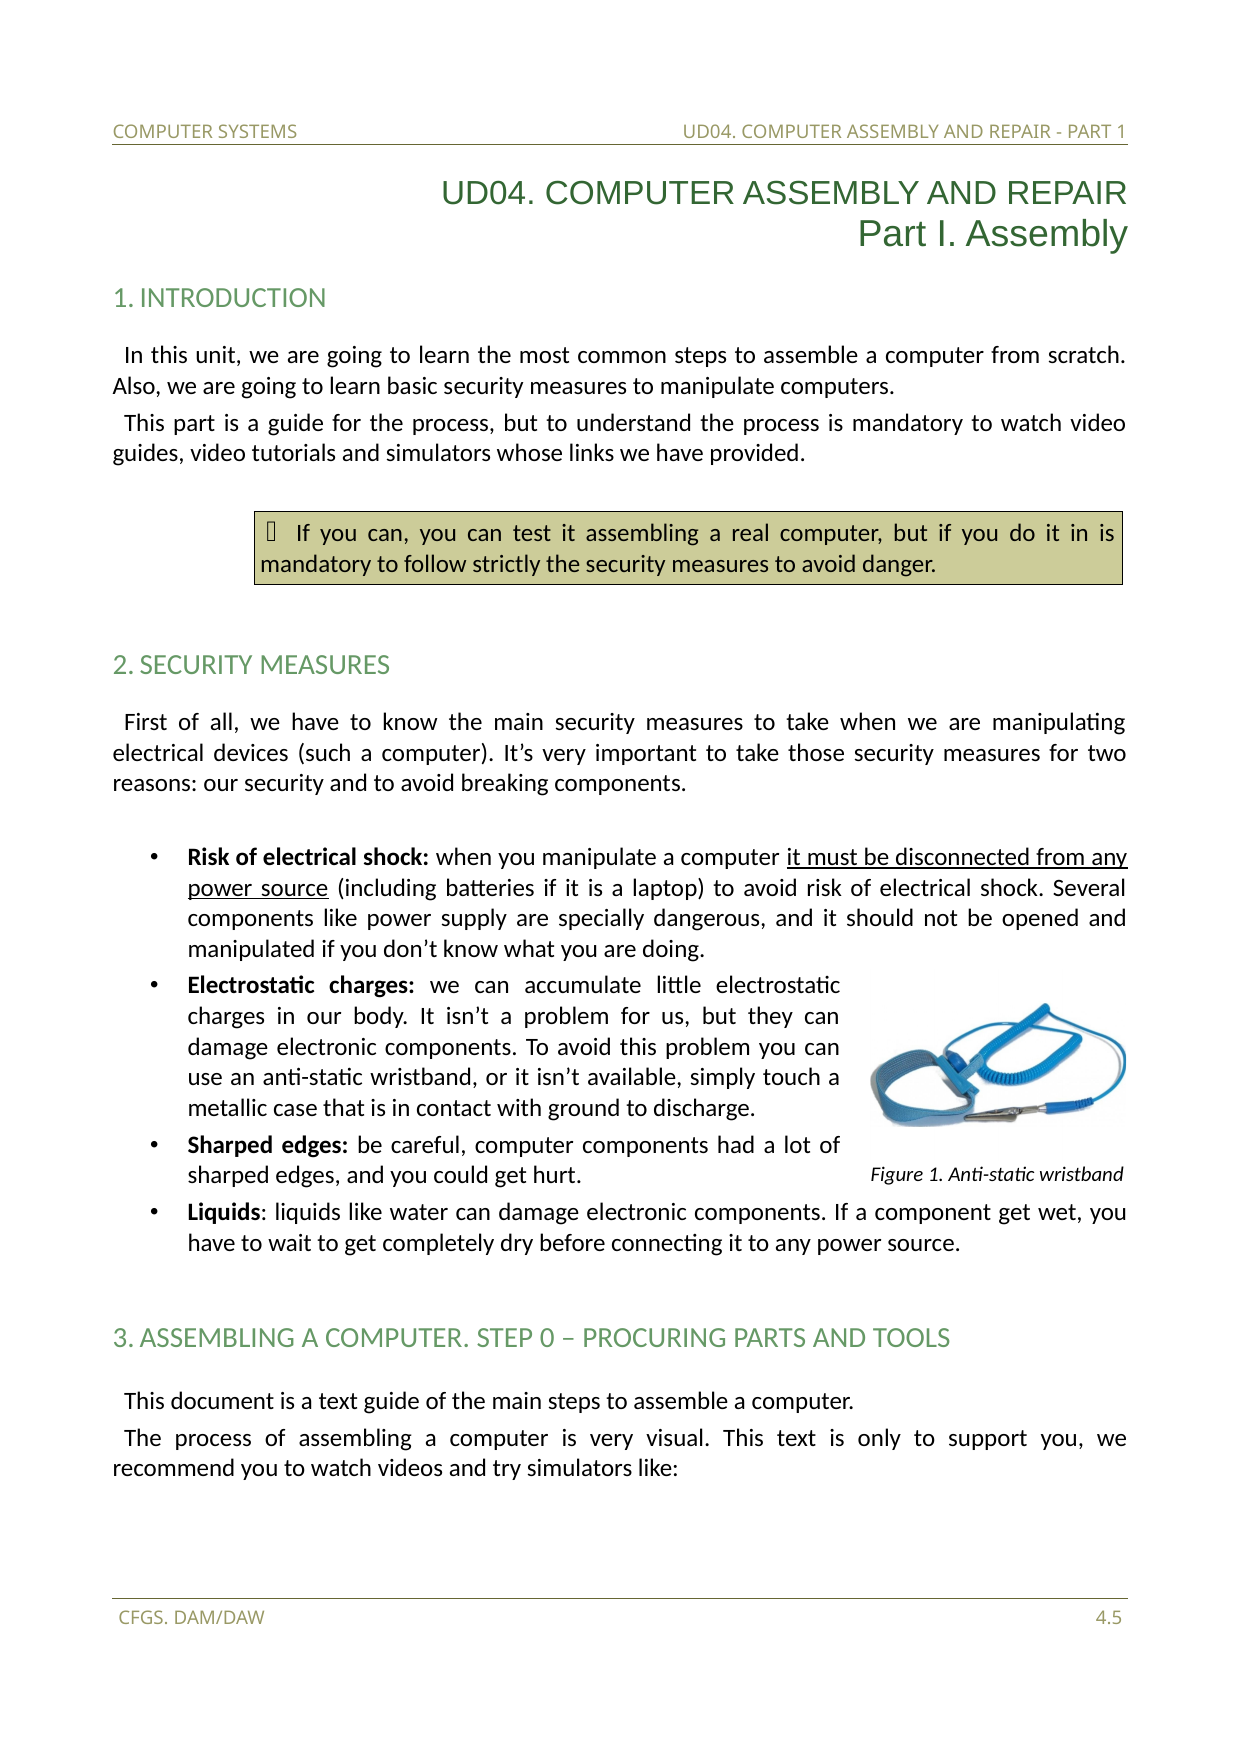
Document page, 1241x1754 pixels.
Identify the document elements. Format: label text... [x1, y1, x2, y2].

text This document is a text guide of the main steps to assemble a computer. [112, 1385, 1128, 1415]
text  If you can, you can test it assembling a real computer, but if you do it in is mandatory to follow strictly the security measures to avoid danger. [255, 512, 1122, 584]
list Liquids: liquids like water can damage electronic components. If a component get wet, you have to wait to get completely dry before connecting it to any power source. [150, 1196, 1128, 1257]
text UD04. Computer assembly and repair [112, 173, 1128, 212]
list Figure 1. Anti-static wristband [870, 1161, 1126, 1186]
subtitle Introduction [112, 279, 1128, 315]
list Electrostatic charges: we can accumulate little electrostatic charges in our body. It isn’t a problem for us, but they can damage electronic components. To avoid this problem you can use an anti-static wristband, or it isn’t available, simply touch a metallic case that is in contact with ground to discharge. [150, 970, 870, 1122]
text The process of assembling a computer is very visual. This text is only to support you, we recommend you to watch videos and try simulators like: [112, 1422, 1128, 1483]
picture [870, 969, 1127, 1161]
text In this unit, we are going to learn the most common steps to assemble a computer from scratch. Also, we are going to learn basic security measures to manipulate computers. [112, 339, 1128, 400]
text Part I. Assembly [112, 212, 1128, 255]
subtitle Security measures [112, 646, 1128, 682]
text First of all, we have to know the main security measures to take when we are manipulating electrical devices (such a computer). It’s very important to take those security measures for two reasons: our security and to avoid breaking components. [112, 706, 1128, 798]
list Risk of electrical shock: when you manipulate a computer it must be disconnected from any power source (including batteries if it is a laptop) to avoid risk of electrical shock. Several components like power supply are specially dangerous, and it should not be opened and manipulated if you don’t know what you are doing. [150, 841, 1128, 963]
text This part is a guide for the process, but to understand the process is mandatory to watch video guides, video tutorials and simulators whose links we have provided. [112, 407, 1128, 468]
subtitle Assembling a computer. Step 0 – Procuring parts and tools [112, 1319, 1128, 1355]
list Sharped edges: be careful, computer components had a lot of sharped edges, and you could get hurt. [150, 1129, 1128, 1190]
